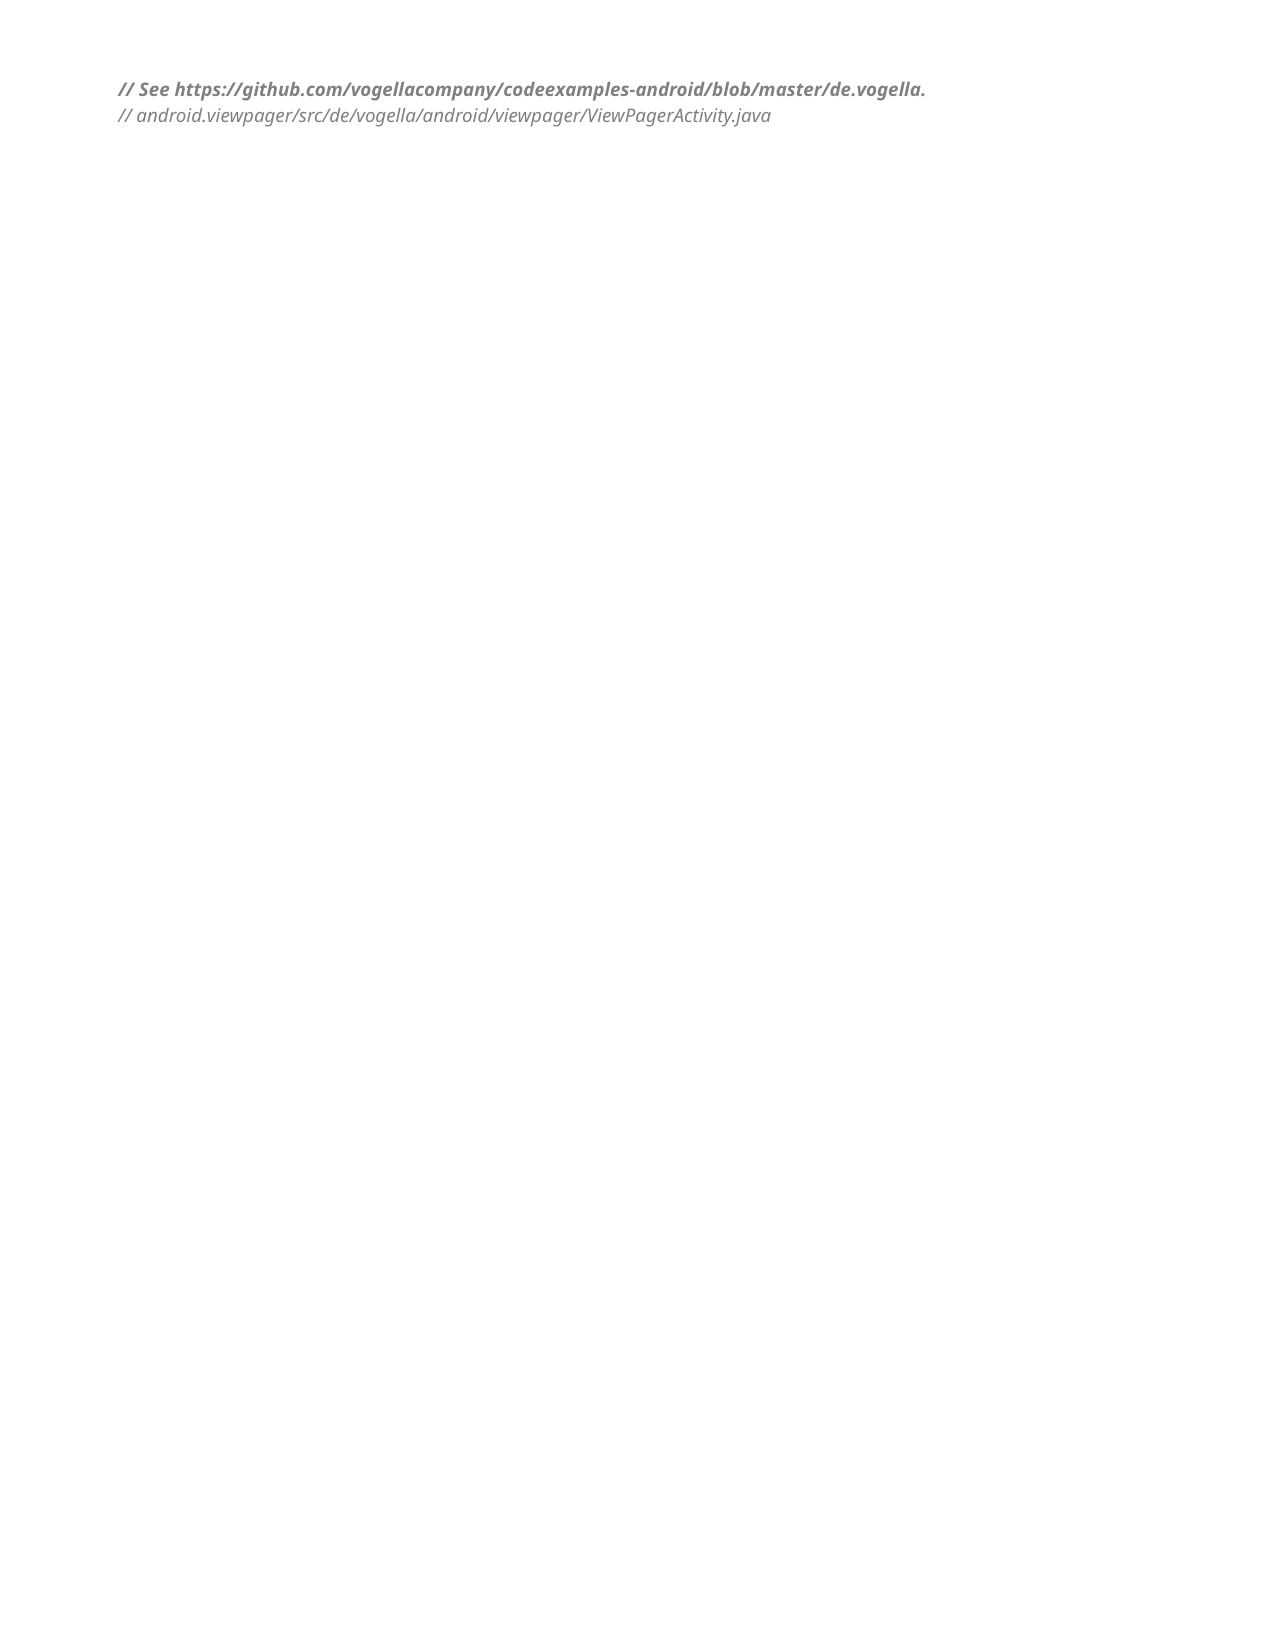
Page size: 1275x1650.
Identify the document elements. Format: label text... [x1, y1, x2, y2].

text // android.viewpager/src/de/vogella/android/viewpager/ViewPagerActivity.java [118, 102, 1157, 127]
text // See https://github.com/vogellacompany/codeexamples-android/blob/master/de.vogella. [118, 76, 1157, 102]
